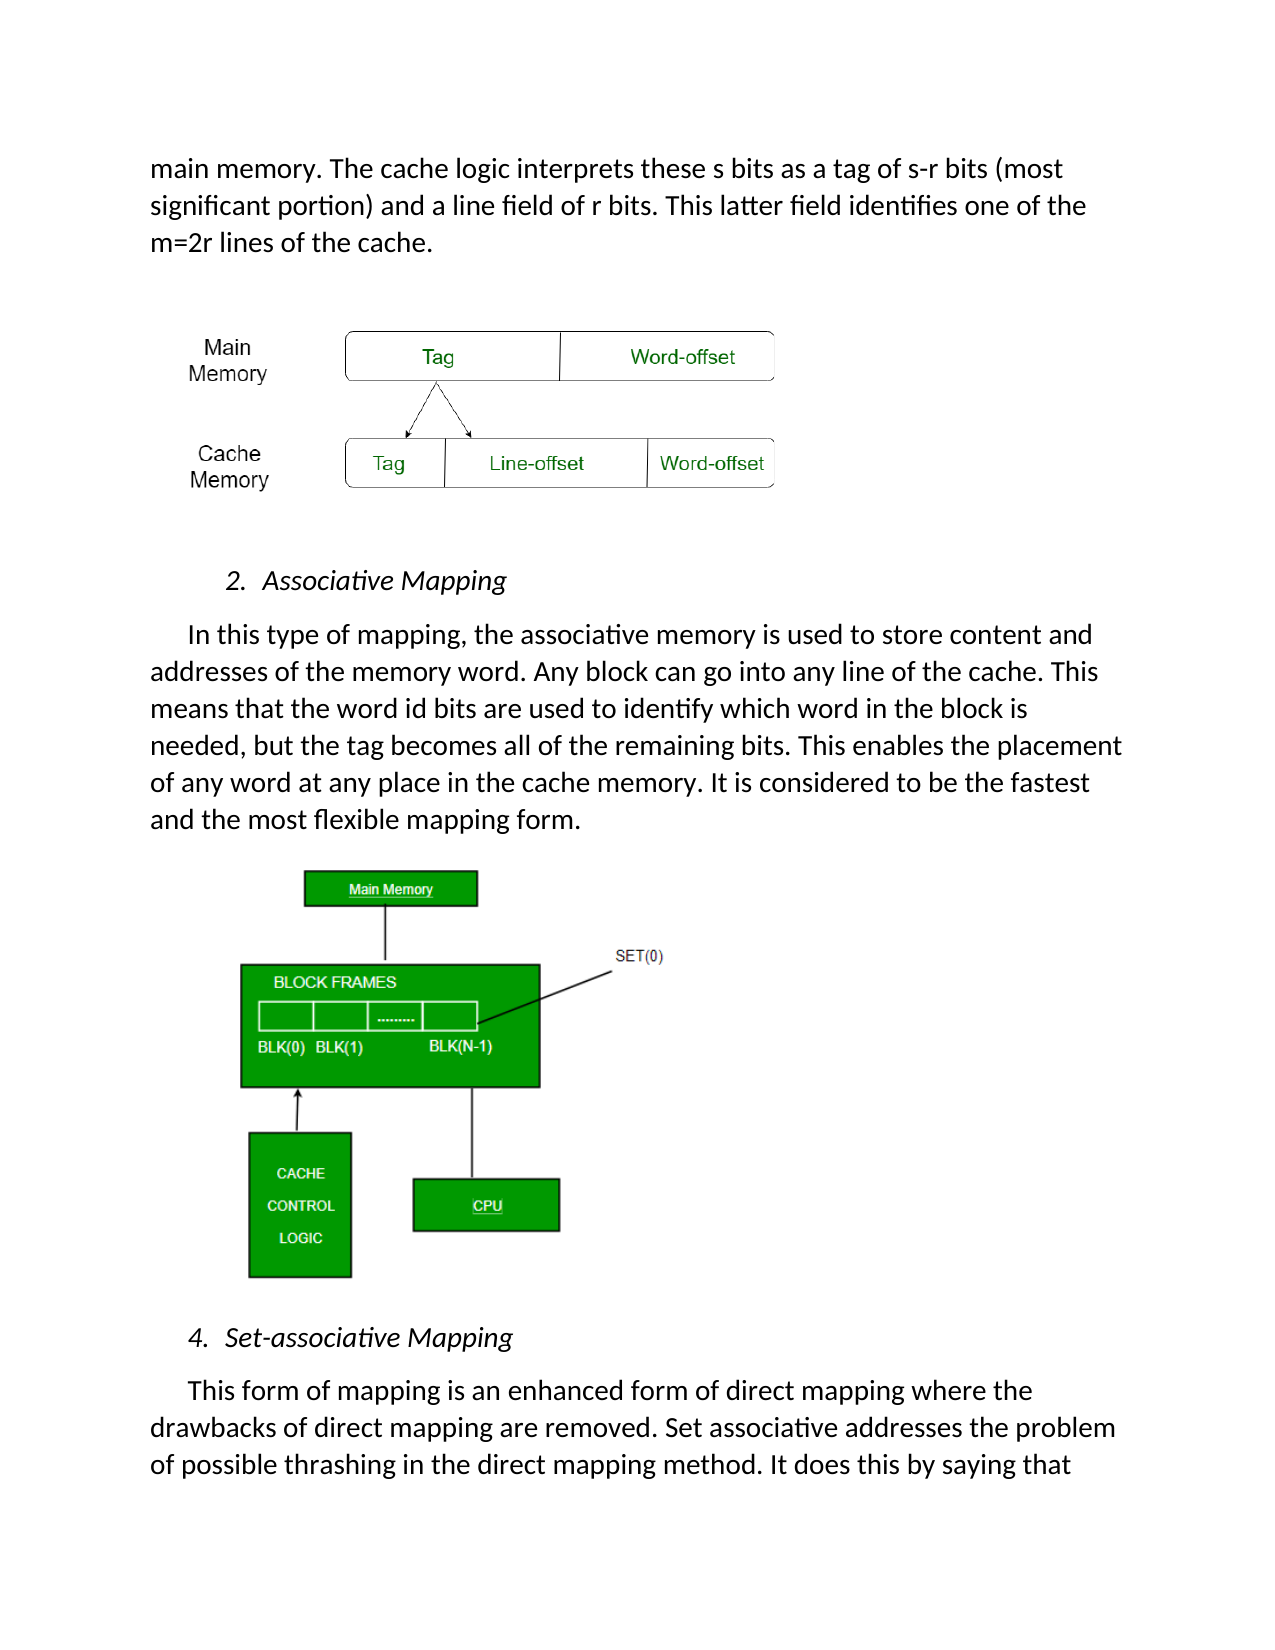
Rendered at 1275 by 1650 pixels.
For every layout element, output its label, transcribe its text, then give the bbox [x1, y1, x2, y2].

list Set-associative Mapping [187, 1319, 1125, 1354]
list Associative Mapping [225, 562, 1125, 598]
text This form of mapping is an enhanced form of direct mapping where the drawbacks of direct mapping are removed. Set associative addresses the problem of possible thrashing in the direct mapping method. It does this by saying that [150, 1372, 1125, 1482]
text main memory. The cache logic interprets these s bits as a tag of s-r bits (most significant portion) and a line field of r bits. This latter field identifies one of the m=2r lines of the cache. [150, 150, 1125, 259]
text In this type of mapping, the associative memory is used to store content and addresses of the memory word. Any block can go into any line of the cache. This means that the word id bits are used to identify which word in the block is needed, but the tag becomes all of the remaining bits. This enables the placement of any word at any place in the cache memory. It is considered to be the fastest and the most flexible mapping form. [150, 616, 1125, 837]
